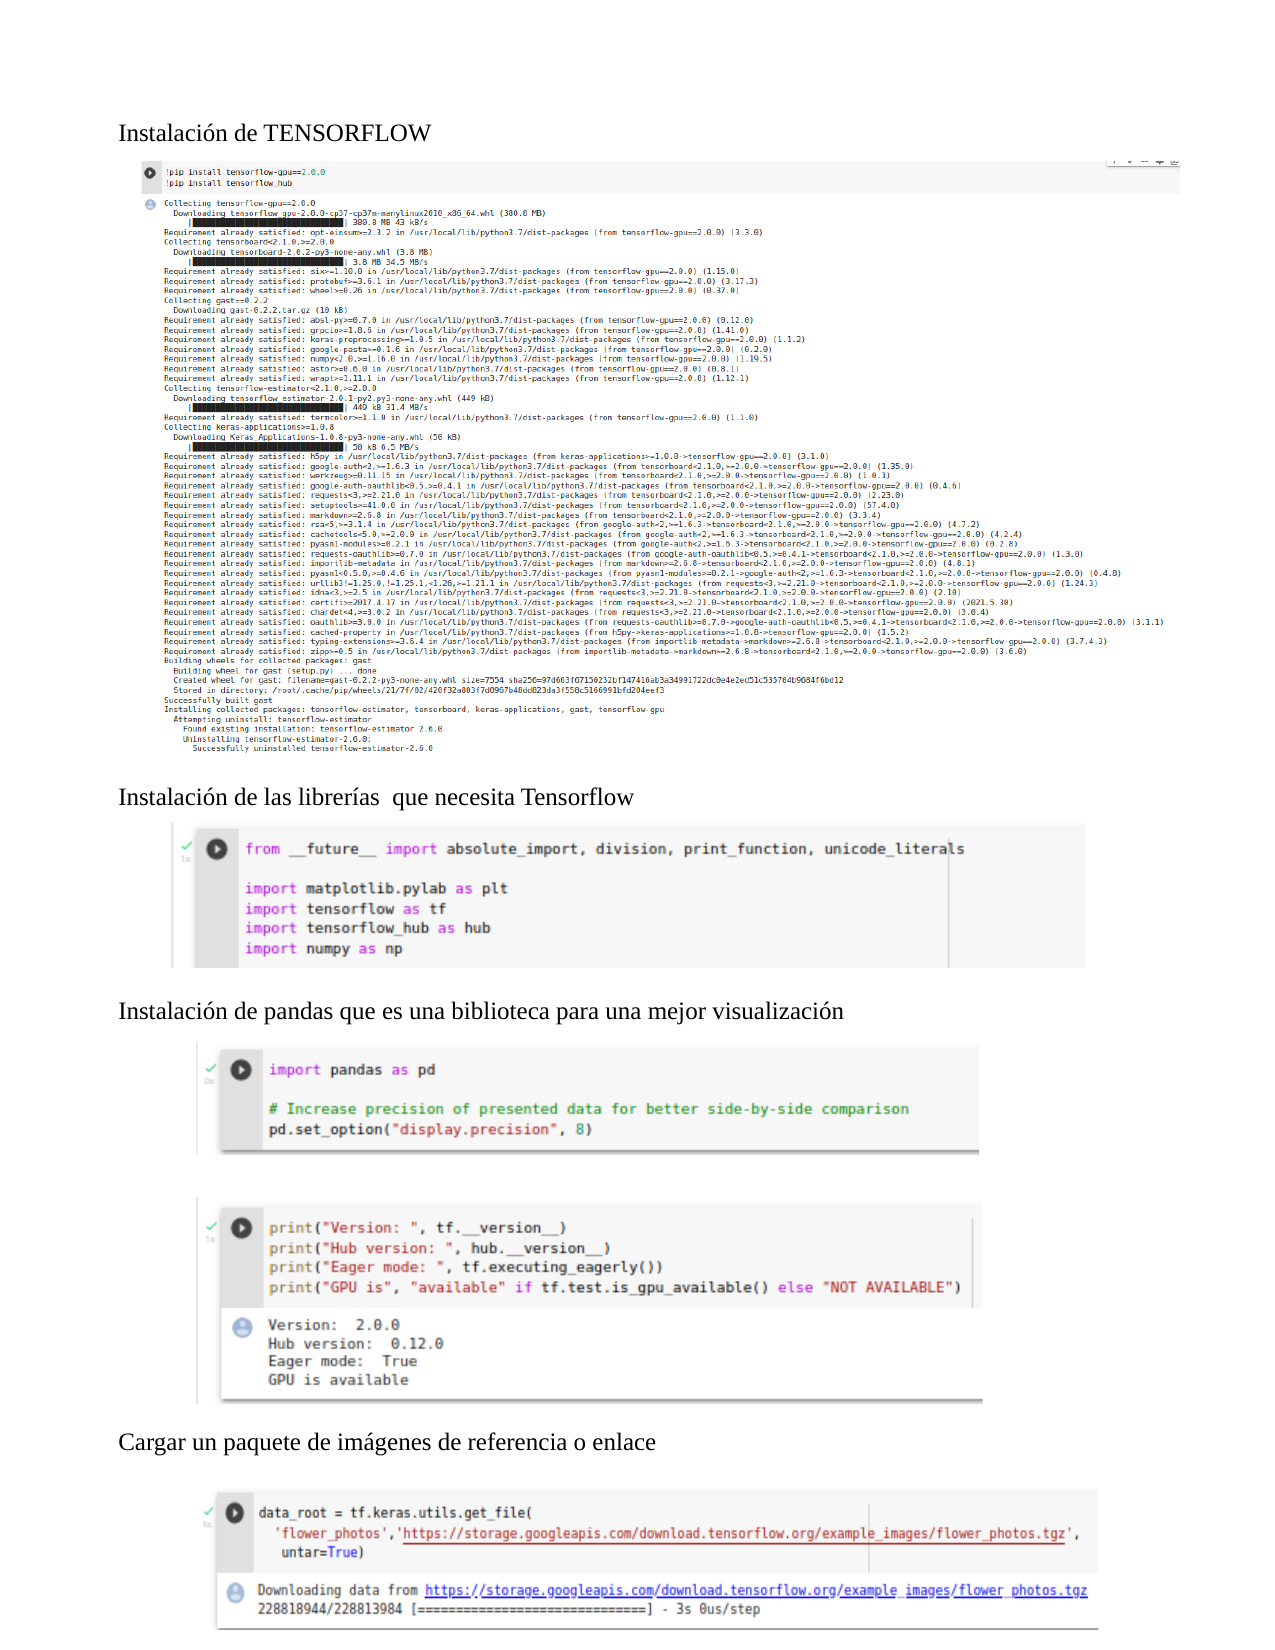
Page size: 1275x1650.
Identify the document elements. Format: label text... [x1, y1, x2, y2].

text Instalación de las librerías que necesita Tensorflow [118, 782, 1157, 810]
picture [141, 161, 1181, 753]
picture [165, 822, 1086, 968]
picture [196, 1042, 979, 1155]
text Cargar un paquete de imágenes de referencia o enlace [118, 1427, 1157, 1456]
picture [195, 1197, 983, 1404]
text Instalación de pandas que es una biblioteca para una mejor visualización [118, 996, 1157, 1025]
picture [201, 1488, 1099, 1630]
text Instalación de TENSORFLOW [118, 118, 1157, 147]
